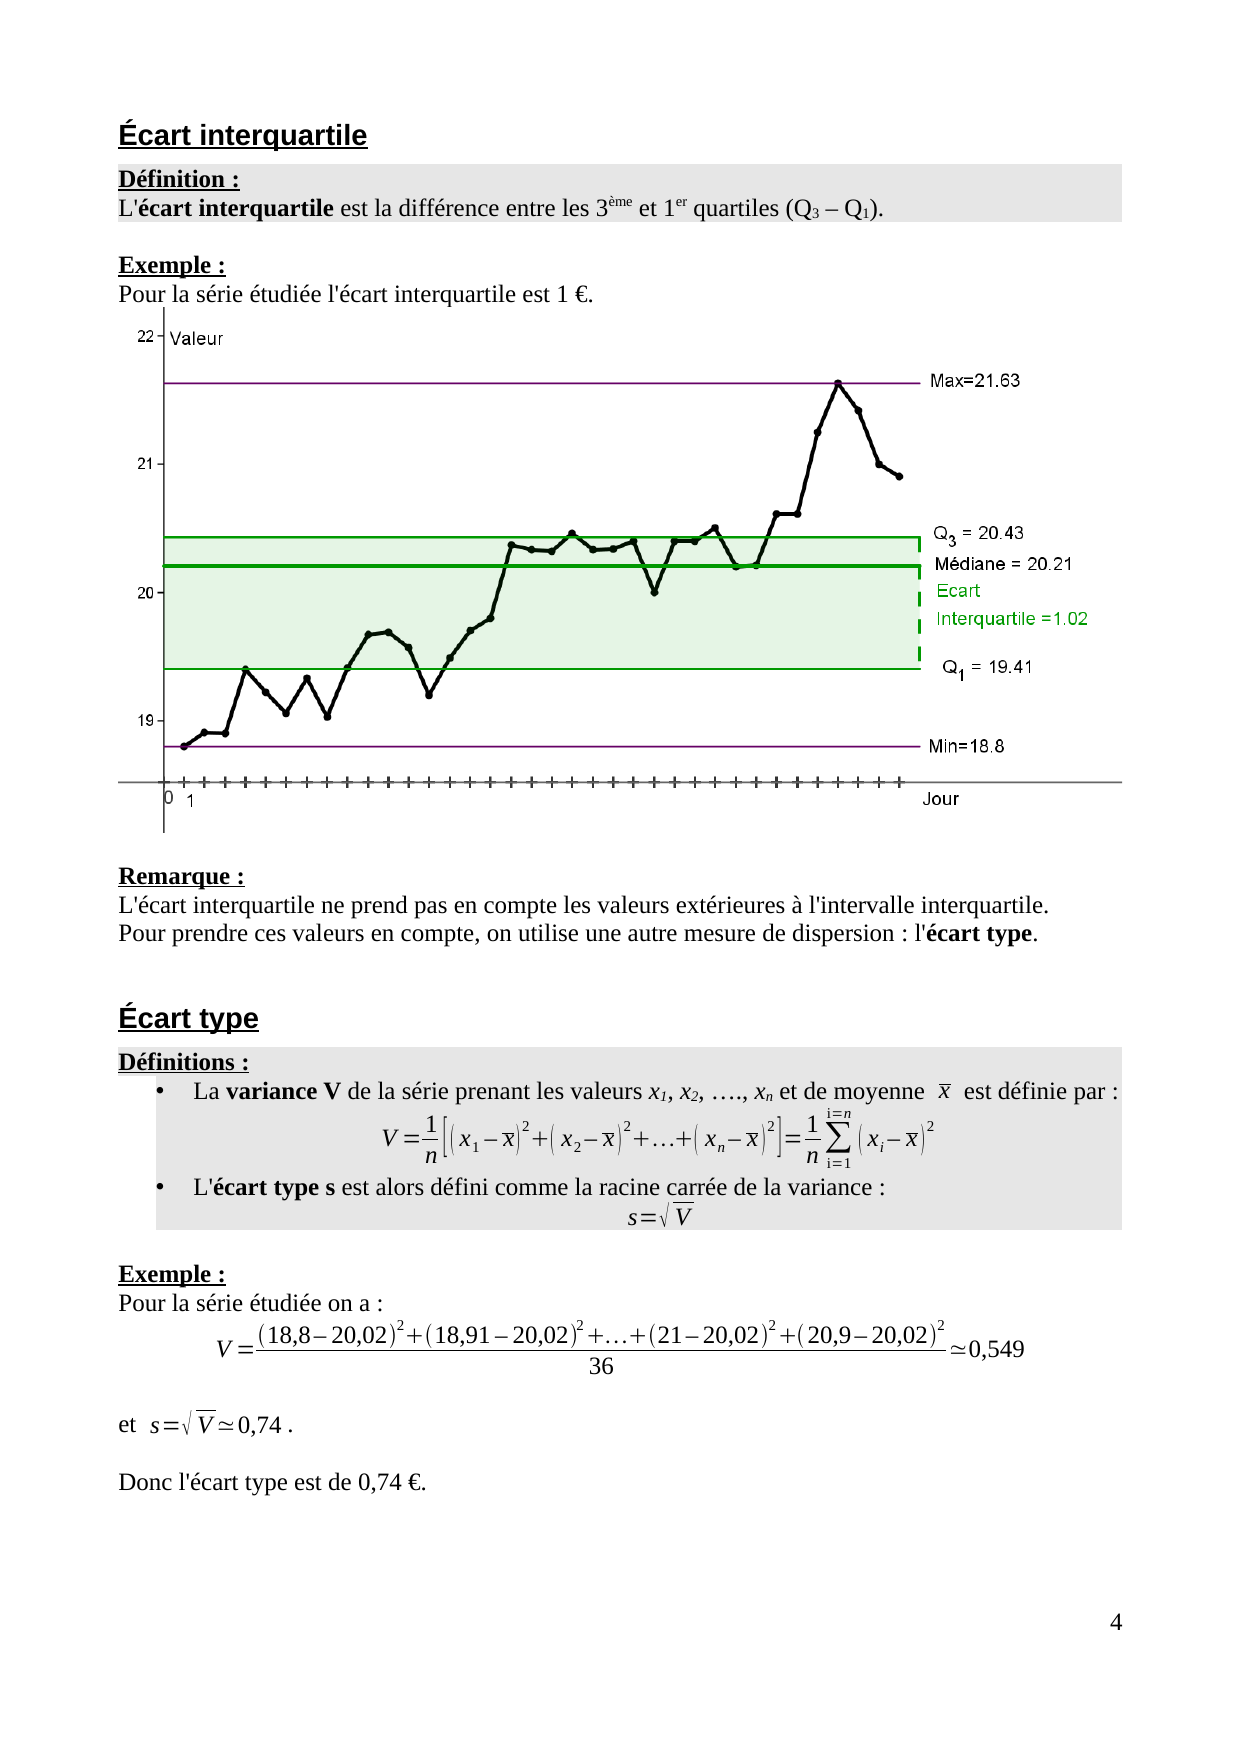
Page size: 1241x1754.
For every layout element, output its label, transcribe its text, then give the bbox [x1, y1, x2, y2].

text Pour la série étudiée l'écart interquartile est 1 €. [118, 279, 1122, 307]
text et . [118, 1409, 1122, 1439]
text Remarque : [118, 861, 1122, 890]
text Définition : [118, 164, 1122, 193]
text Exemple : [118, 250, 1122, 279]
text Donc l'écart type est de 0,74 €. [118, 1467, 1122, 1496]
text Pour prendre ces valeurs en compte, on utilise une autre mesure de dispersion : l'écart type. [118, 918, 1122, 947]
text Exemple : [118, 1259, 1122, 1288]
subtitle Écart type [118, 1001, 1122, 1034]
text L'écart interquartile est la différence entre les 3ème et 1er quartiles (Q3 – Q1). [118, 193, 1122, 222]
list L'écart type s est alors défini comme la racine carrée de la variance : [156, 1172, 1122, 1201]
text Pour la série étudiée on a : [118, 1288, 1122, 1317]
text L'écart interquartile ne prend pas en compte les valeurs extérieures à l'intervalle interquartile. [118, 890, 1122, 918]
list La variance V de la série prenant les valeurs x1, x2, …., xn et de moyenne est définie par : [156, 1076, 1122, 1104]
subtitle Écart interquartile [118, 118, 1122, 152]
text Définitions : [118, 1047, 1122, 1076]
